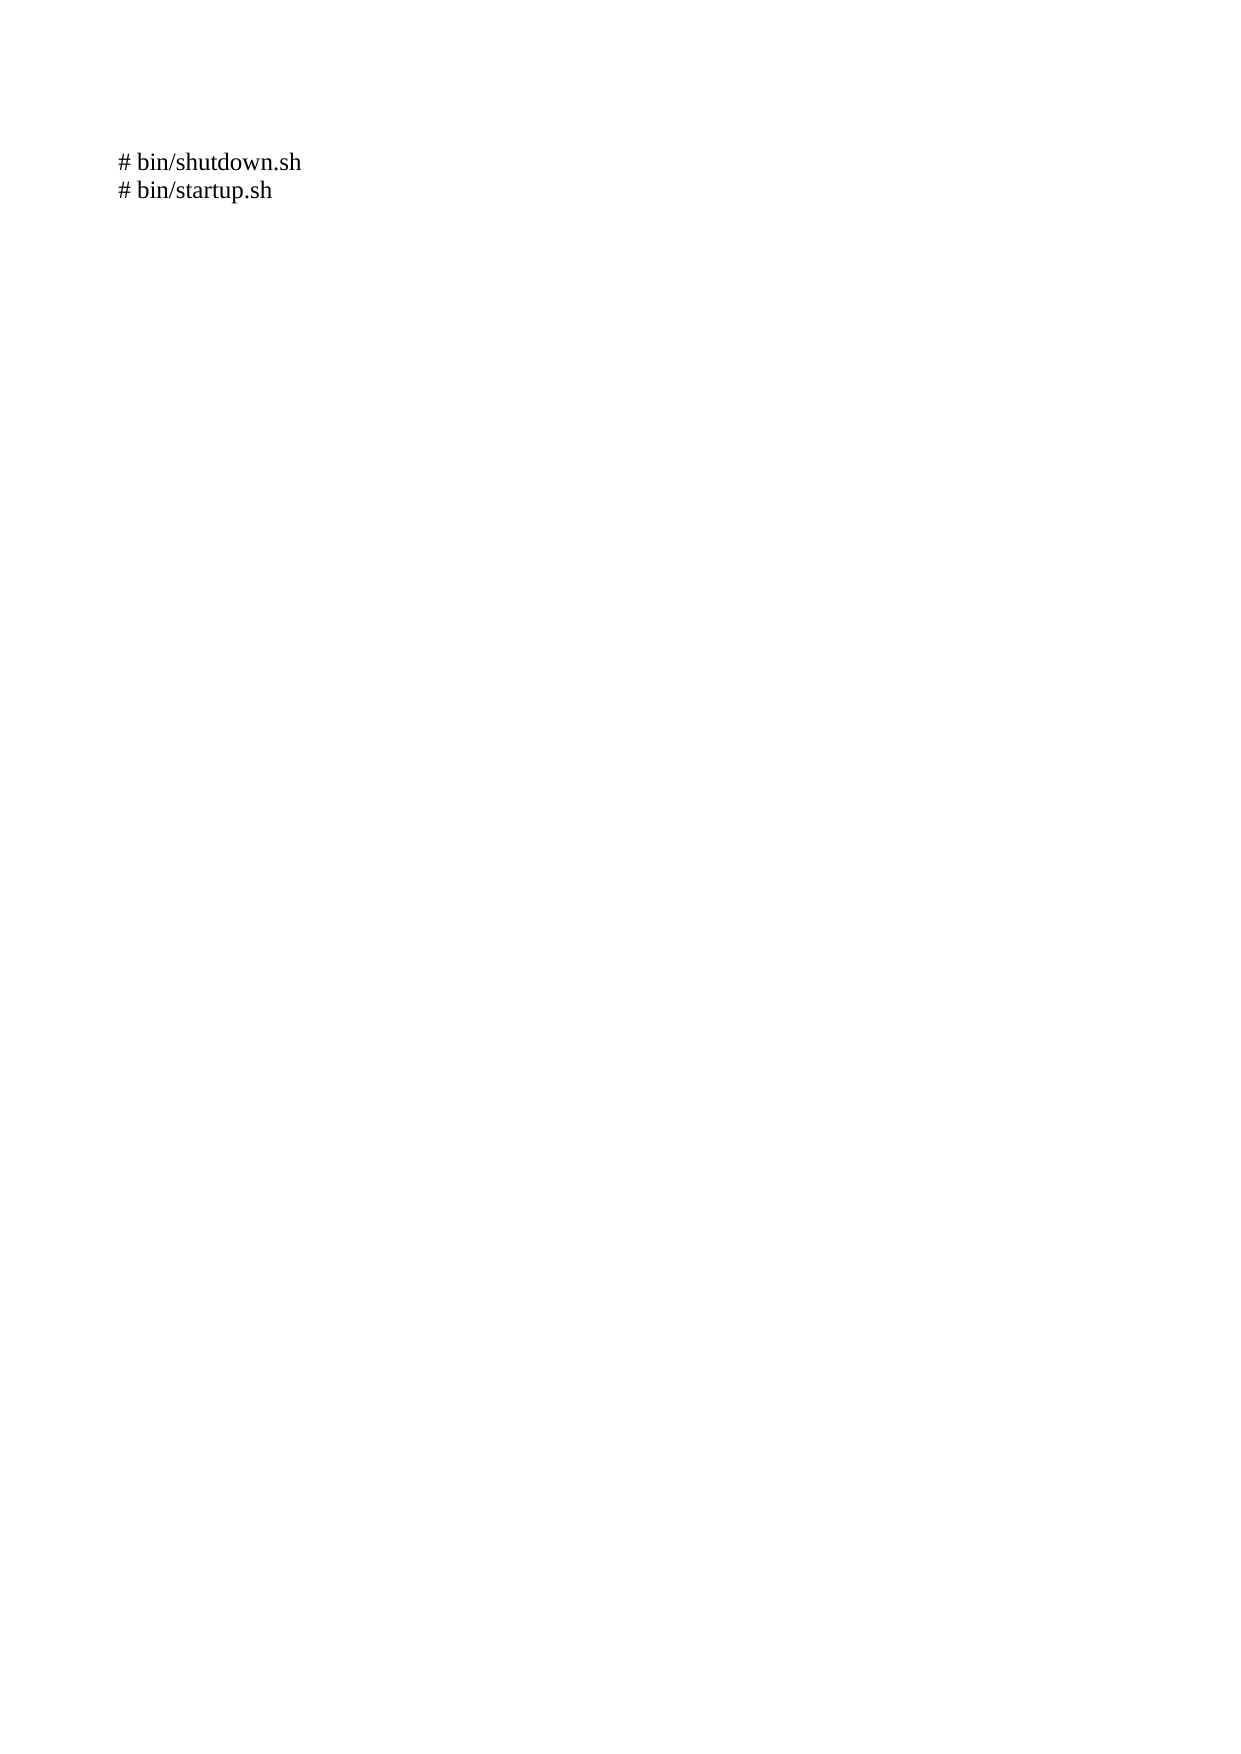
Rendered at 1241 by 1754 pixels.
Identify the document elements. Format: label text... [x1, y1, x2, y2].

text # bin/shutdown.sh [118, 147, 1122, 176]
text # bin/startup.sh [118, 176, 1122, 204]
